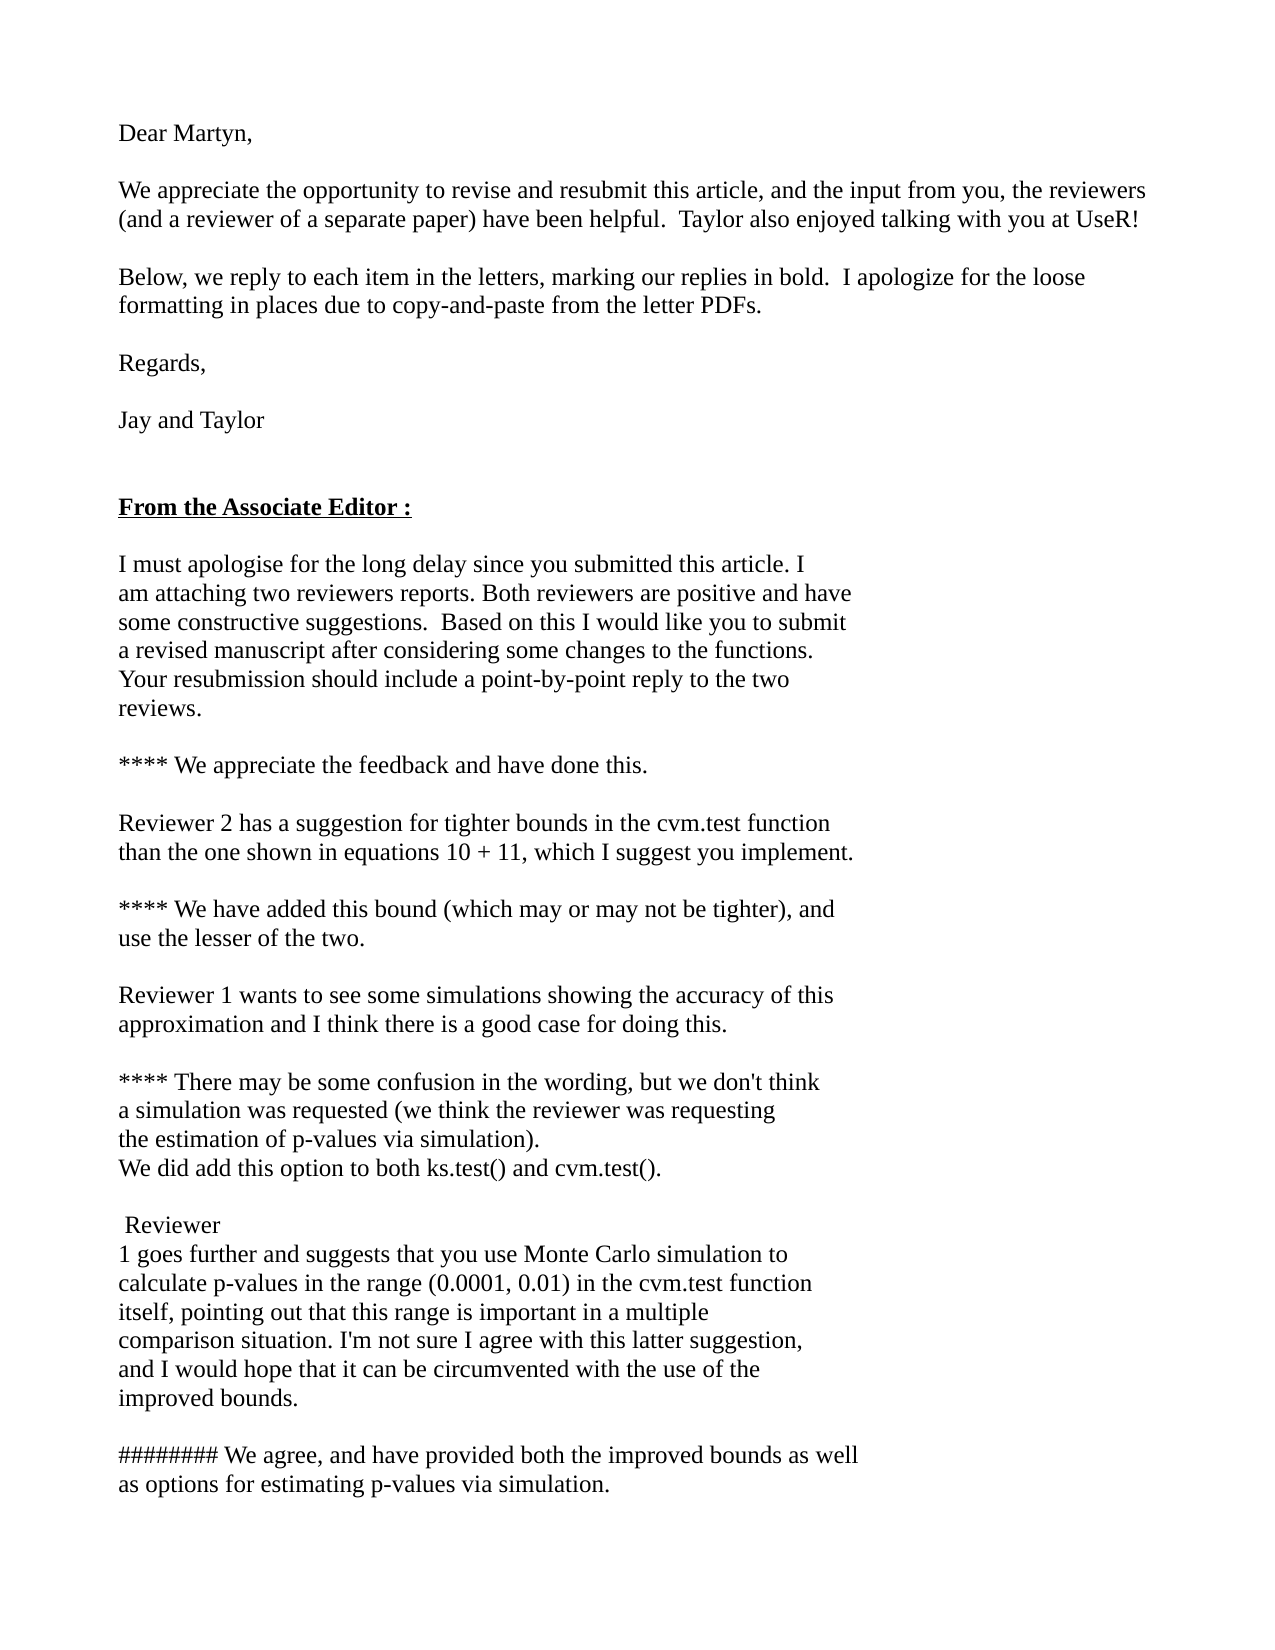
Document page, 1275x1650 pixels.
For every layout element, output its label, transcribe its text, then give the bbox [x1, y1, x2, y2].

text I must apologise for the long delay since you submitted this article. I [118, 549, 1157, 578]
text use the lesser of the two. [118, 923, 1157, 952]
text Jay and Taylor [118, 406, 1157, 434]
text and I would hope that it can be circumvented with the use of the [118, 1354, 1157, 1383]
text **** We have added this bound (which may or may not be tighter), and [118, 894, 1157, 923]
text Reviewer 2 has a suggestion for tighter bounds in the cvm.test function [118, 808, 1157, 837]
text Reviewer [118, 1211, 1157, 1239]
text a simulation was requested (we think the reviewer was requesting [118, 1096, 1157, 1124]
text ######## We agree, and have provided both the improved bounds as well [118, 1441, 1157, 1469]
text **** There may be some confusion in the wording, but we don't think [118, 1067, 1157, 1096]
text From the Associate Editor : [118, 492, 1157, 521]
text Your resubmission should include a point-by-point reply to the two [118, 664, 1157, 693]
text calculate p-values in the range (0.0001, 0.01) in the cvm.test function [118, 1268, 1157, 1297]
text than the one shown in equations 10 + 11, which I suggest you implement. [118, 837, 1157, 866]
text 1 goes further and suggests that you use Monte Carlo simulation to [118, 1239, 1157, 1268]
text the estimation of p-values via simulation). [118, 1124, 1157, 1153]
text comparison situation. I'm not sure I agree with this latter suggestion, [118, 1326, 1157, 1354]
text Reviewer 1 wants to see some simulations showing the accuracy of this [118, 981, 1157, 1009]
text approximation and I think there is a good case for doing this. [118, 1009, 1157, 1038]
text a revised manuscript after considering some changes to the functions. [118, 636, 1157, 664]
text reviews. [118, 693, 1157, 722]
text itself, pointing out that this range is important in a multiple [118, 1297, 1157, 1326]
text am attaching two reviewers reports. Both reviewers are positive and have [118, 578, 1157, 607]
text improved bounds. [118, 1383, 1157, 1412]
text We did add this option to both ks.test() and cvm.test(). [118, 1153, 1157, 1182]
text **** We appreciate the feedback and have done this. [118, 751, 1157, 779]
text Dear Martyn, [118, 118, 1157, 147]
text some constructive suggestions. Based on this I would like you to submit [118, 607, 1157, 636]
text Regards, [118, 348, 1157, 377]
text We appreciate the opportunity to revise and resubmit this article, and the input from you, the reviewers (and a reviewer of a separate paper) have been helpful. Taylor also enjoyed talking with you at UseR! [118, 176, 1157, 233]
text as options for estimating p-values via simulation. [118, 1469, 1157, 1498]
text Below, we reply to each item in the letters, marking our replies in bold. I apologize for the loose formatting in places due to copy-and-paste from the letter PDFs. [118, 262, 1157, 319]
